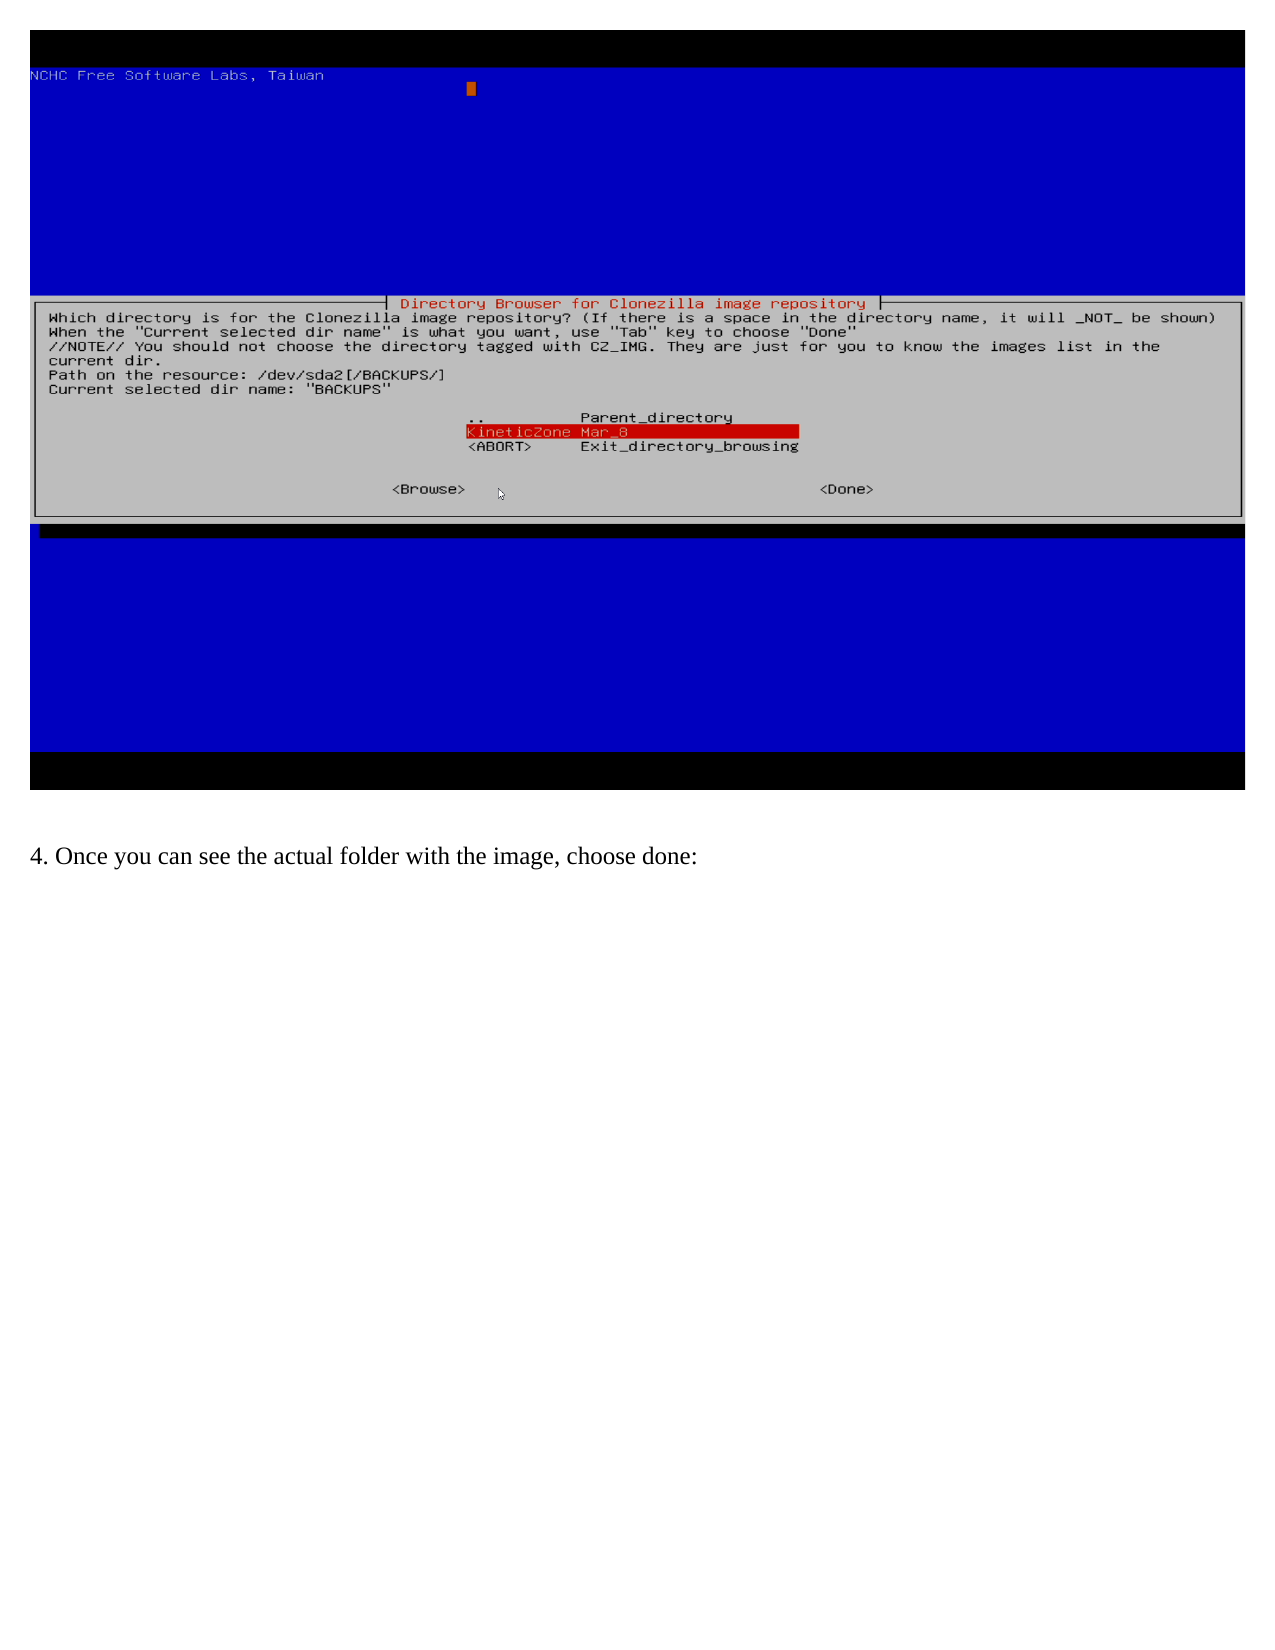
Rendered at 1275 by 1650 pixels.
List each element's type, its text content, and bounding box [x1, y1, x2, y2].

picture [30, 30, 1246, 790]
text 4. Once you can see the actual folder with the image, choose done: [30, 841, 1245, 870]
